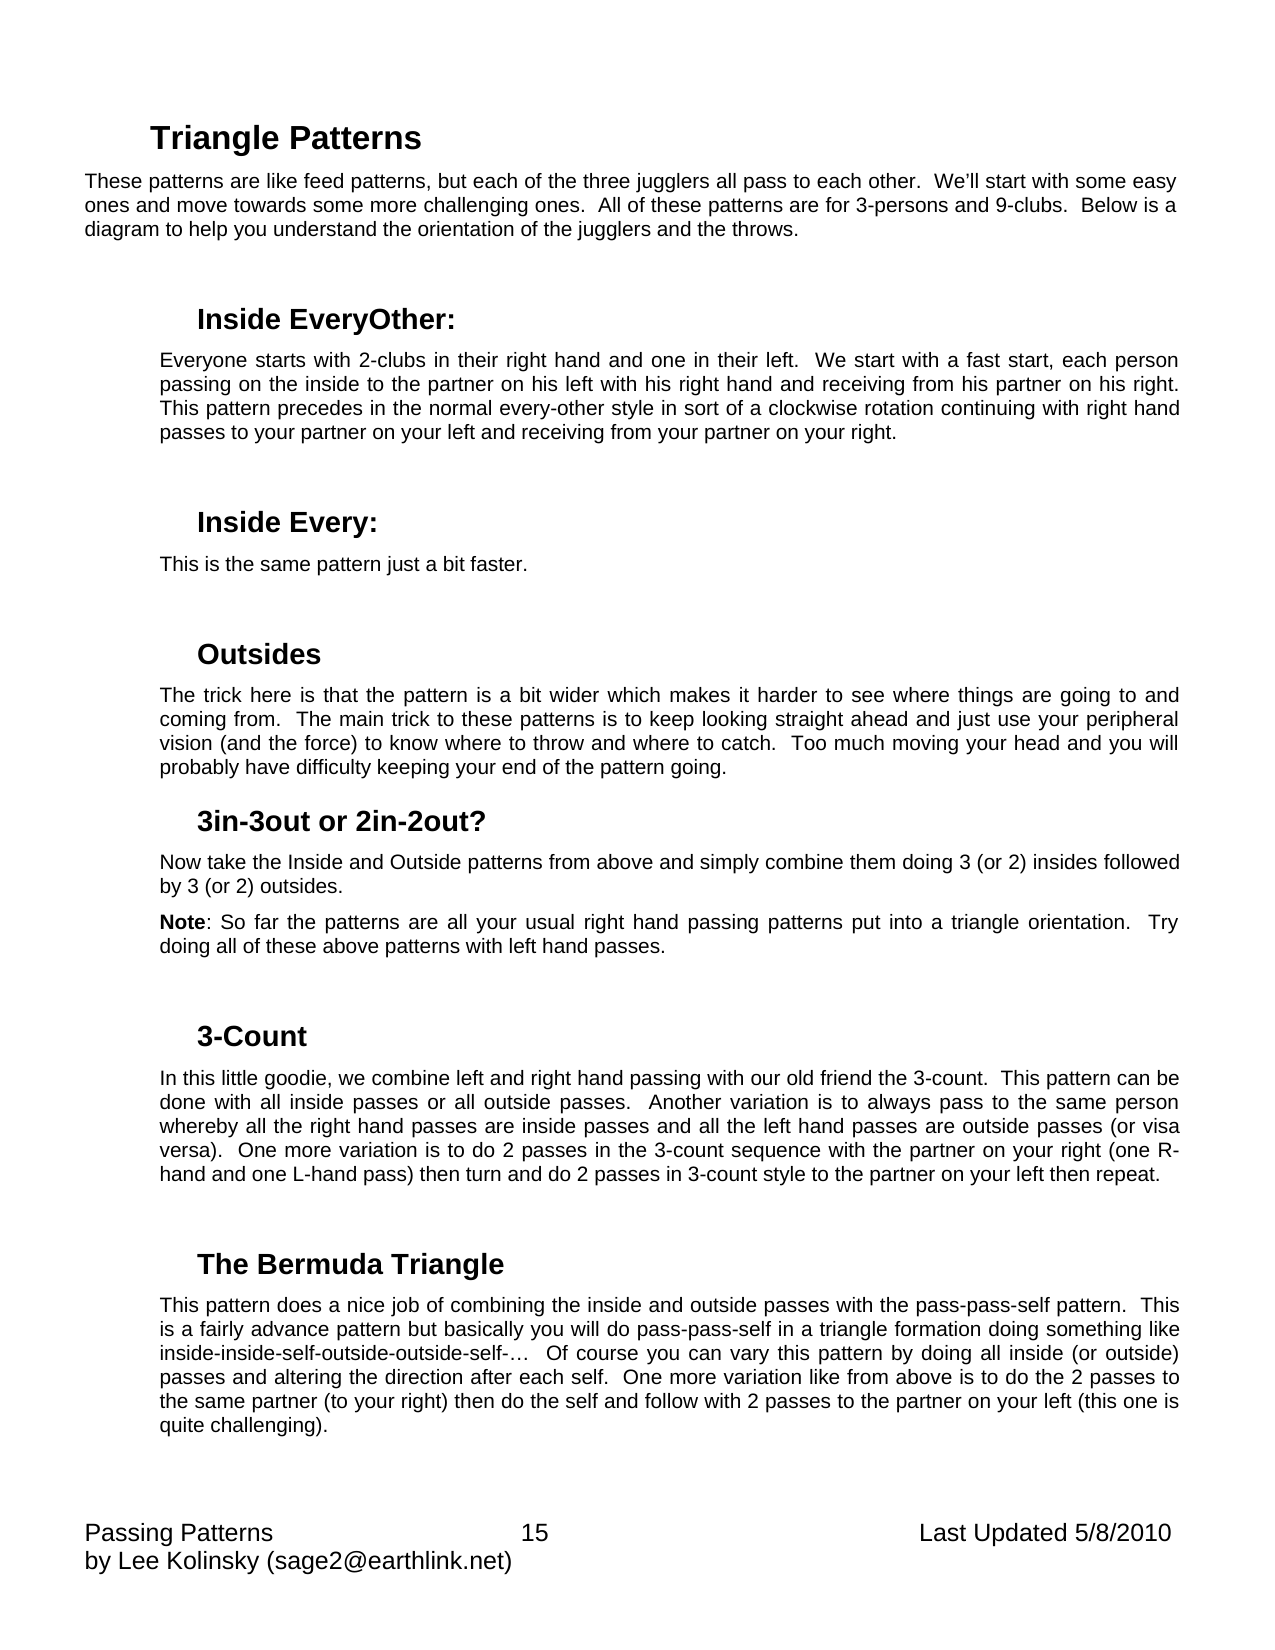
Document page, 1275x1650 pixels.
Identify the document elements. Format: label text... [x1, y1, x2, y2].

subtitle 3-Count [197, 1019, 1181, 1053]
text These patterns are like feed patterns, but each of the three jugglers all pass to each other. We’ll start with some easy ones and move towards some more challenging ones. All of these patterns are for 3-persons and 9-clubs. Below is a diagram to help you understand the orientation of the jugglers and the throws. [84, 169, 1179, 241]
subtitle Inside Every: [197, 505, 1181, 539]
subtitle The Bermuda Triangle [197, 1247, 1181, 1280]
text Everyone starts with 2-clubs in their right hand and one in their left. We start with a fast start, each person passing on the inside to the partner on his left with his right hand and receiving from his partner on his right. This pattern precedes in the normal every-other style in sort of a clockwise rotation continuing with right hand passes to your partner on your left and receiving from your partner on your right. [159, 348, 1181, 444]
text Note: So far the patterns are all your usual right hand passing patterns put into a triangle orientation. Try doing all of these above patterns with left hand passes. [159, 910, 1181, 958]
text This is the same pattern just a bit faster. [159, 551, 1181, 575]
subtitle Inside EveryOther: [197, 302, 1181, 336]
subtitle Triangle Patterns [150, 118, 1181, 156]
text Now take the Inside and Outside patterns from above and simply combine them doing 3 (or 2) insides followed by 3 (or 2) outsides. [159, 850, 1181, 898]
text This pattern does a nice job of combining the inside and outside passes with the pass-pass-self pattern. This is a fairly advance pattern but basically you will do pass-pass-self in a triangle formation doing something like inside-inside-self-outside-outside-self-… Of course you can vary this pattern by doing all inside (or outside) passes and altering the direction after each self. One more variation like from above is to do the 2 passes to the same partner (to your right) then do the self and follow with 2 passes to the partner on your left (this one is quite challenging). [159, 1293, 1181, 1437]
text The trick here is that the pattern is a bit wider which makes it harder to see where things are going to and coming from. The main trick to these patterns is to keep looking straight ahead and just use your peripheral vision (and the force) to know where to throw and where to catch. Too much moving your head and you will probably have difficulty keeping your end of the pattern going. [159, 683, 1181, 779]
text In this little goodie, we combine left and right hand passing with our old friend the 3-count. This pattern can be done with all inside passes or all outside passes. Another variation is to always pass to the same person whereby all the right hand passes are inside passes and all the left hand passes are outside passes (or visa versa). One more variation is to do 2 passes in the 3-count sequence with the partner on your right (one R-hand and one L-hand pass) then turn and do 2 passes in 3-count style to the partner on your left then repeat. [159, 1066, 1181, 1185]
subtitle Outsides [197, 637, 1181, 670]
subtitle 3in-3out or 2in-2out? [197, 804, 1181, 837]
